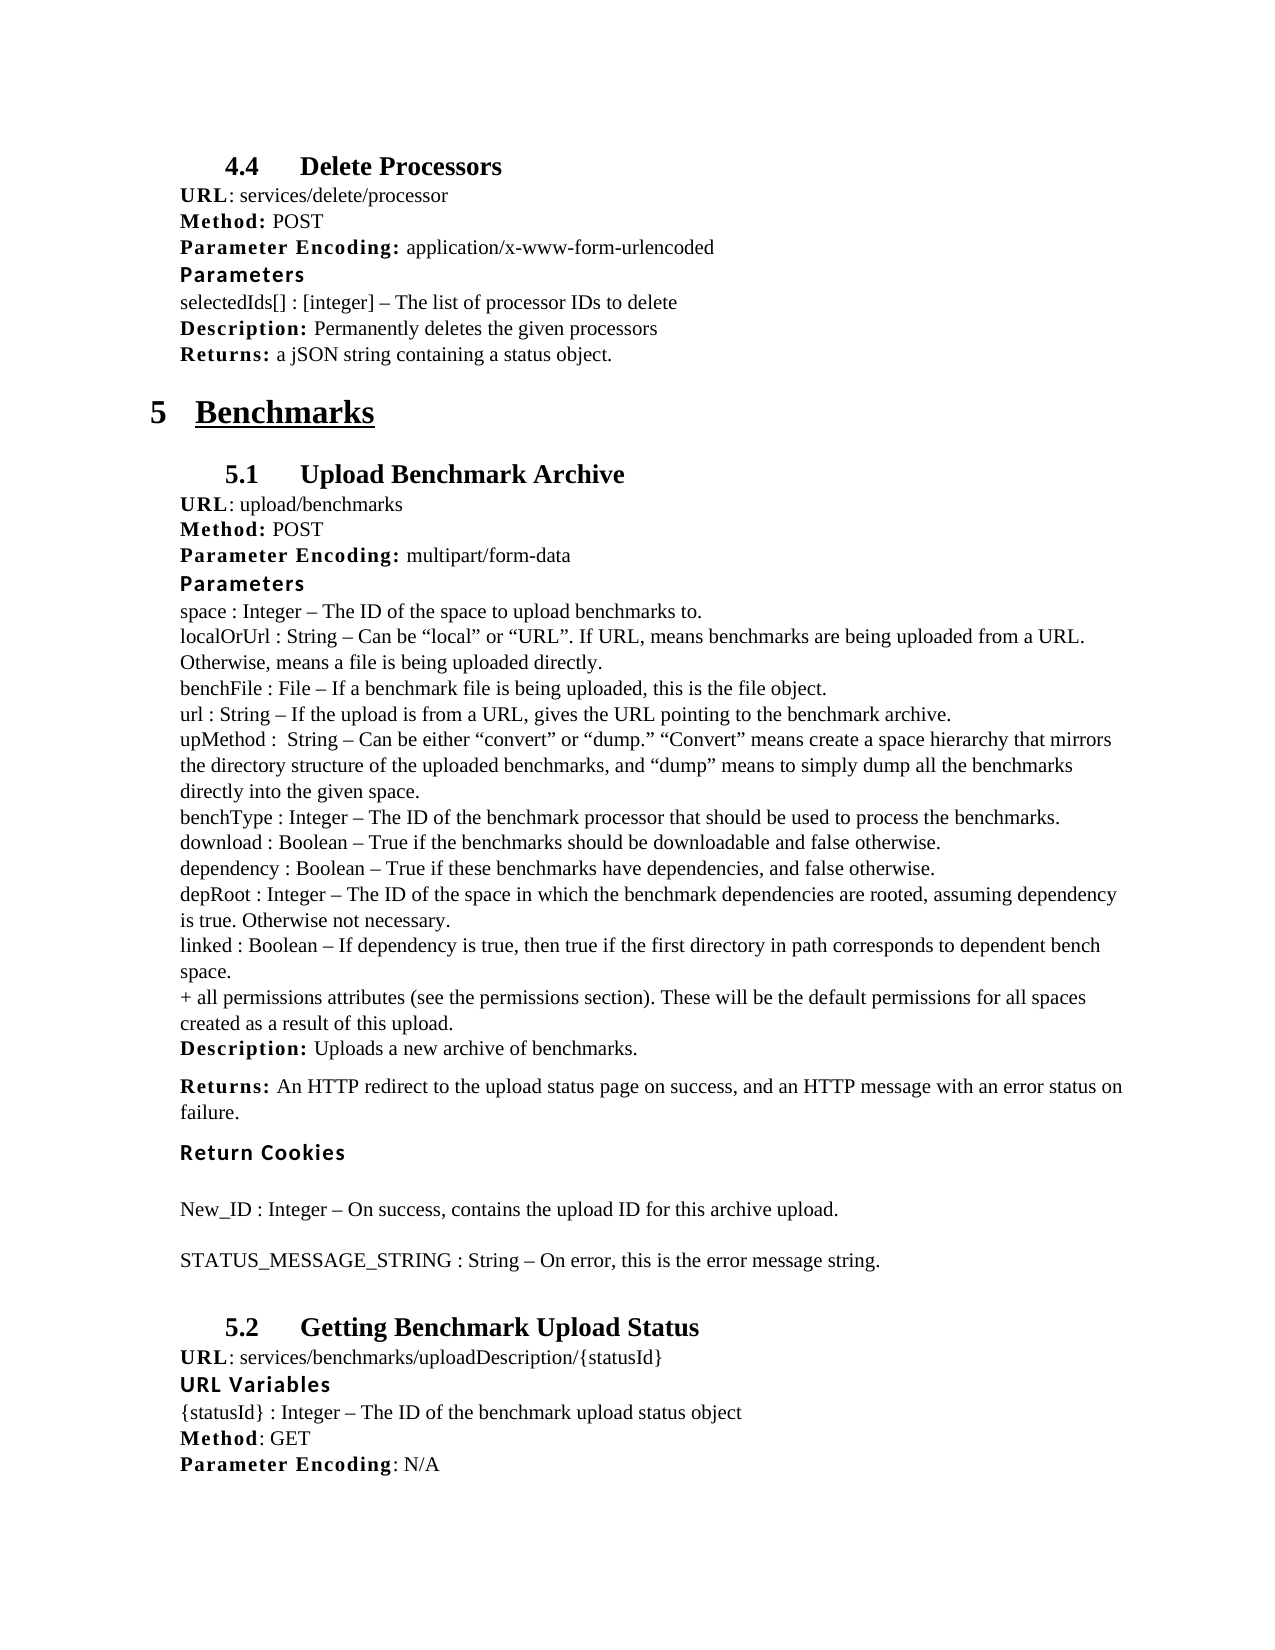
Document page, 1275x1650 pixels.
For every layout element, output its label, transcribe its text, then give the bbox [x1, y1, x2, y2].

text Description: Permanently deletes the given processors [180, 316, 1125, 340]
subtitle Delete Processors [225, 150, 1125, 181]
text selectedIds[] : [integer] – The list of processor IDs to delete [180, 290, 1125, 314]
text Returns: An HTTP redirect to the upload status page on success, and an HTTP message with an error status on failure. [180, 1074, 1125, 1124]
text {statusId} : Integer – The ID of the benchmark upload status object [180, 1400, 1125, 1424]
text download : Boolean – True if the benchmarks should be downloadable and false otherwise. [180, 830, 1125, 854]
subtitle URL Variables [180, 1370, 1125, 1398]
text Method: GET [180, 1426, 1125, 1450]
text url : String – If the upload is from a URL, gives the URL pointing to the benchmark archive. [180, 702, 1125, 726]
subtitle Parameters [180, 260, 1125, 288]
text upMethod : String – Can be either “convert” or “dump.” “Convert” means create a space hierarchy that mirrors the directory structure of the uploaded benchmarks, and “dump” means to simply dump all the benchmarks directly into the given space. [180, 727, 1125, 803]
text Description: Uploads a new archive of benchmarks. [180, 1036, 1125, 1060]
text Returns: a jSON string containing a status object. [180, 342, 1125, 366]
text benchType : Integer – The ID of the benchmark processor that should be used to process the benchmarks. [180, 804, 1125, 829]
text Parameter Encoding: N/A [180, 1452, 1125, 1476]
text STATUS_MESSAGE_STRING : String – On error, this is the error message string. [180, 1248, 1125, 1272]
text benchFile : File – If a benchmark file is being uploaded, this is the file object. [180, 676, 1125, 700]
text localOrUrl : String – Can be “local” or “URL”. If URL, means benchmarks are being uploaded from a URL. Otherwise, means a file is being uploaded directly. [180, 624, 1125, 674]
subtitle Upload Benchmark Archive [225, 458, 1125, 489]
text URL: services/benchmarks/uploadDescription/{statusId} [180, 1344, 1125, 1369]
subtitle Benchmarks [150, 392, 1125, 431]
subtitle Return Cookies [180, 1138, 1125, 1166]
text Parameter Encoding: application/x-www-form-urlencoded [180, 235, 1125, 259]
text Parameter Encoding: multipart/form-data [180, 543, 1125, 567]
text dependency : Boolean – True if these benchmarks have dependencies, and false otherwise. [180, 856, 1125, 880]
text depRoot : Integer – The ID of the space in which the benchmark dependencies are rooted, assuming dependency is true. Otherwise not necessary. [180, 882, 1125, 932]
text space : Integer – The ID of the space to upload benchmarks to. [180, 599, 1125, 623]
text URL: services/delete/processor [180, 183, 1125, 207]
text New_ID : Integer – On success, contains the upload ID for this archive upload. [180, 1197, 1125, 1221]
text linked : Boolean – If dependency is true, then true if the first directory in path corresponds to dependent bench space. [180, 933, 1125, 983]
text URL: upload/benchmarks [180, 492, 1125, 516]
text Method: POST [180, 517, 1125, 541]
subtitle Parameters [180, 569, 1125, 597]
text Method: POST [180, 209, 1125, 233]
subtitle Getting Benchmark Upload Status [225, 1311, 1125, 1342]
text + all permissions attributes (see the permissions section). These will be the default permissions for all spaces created as a result of this upload. [180, 985, 1125, 1034]
